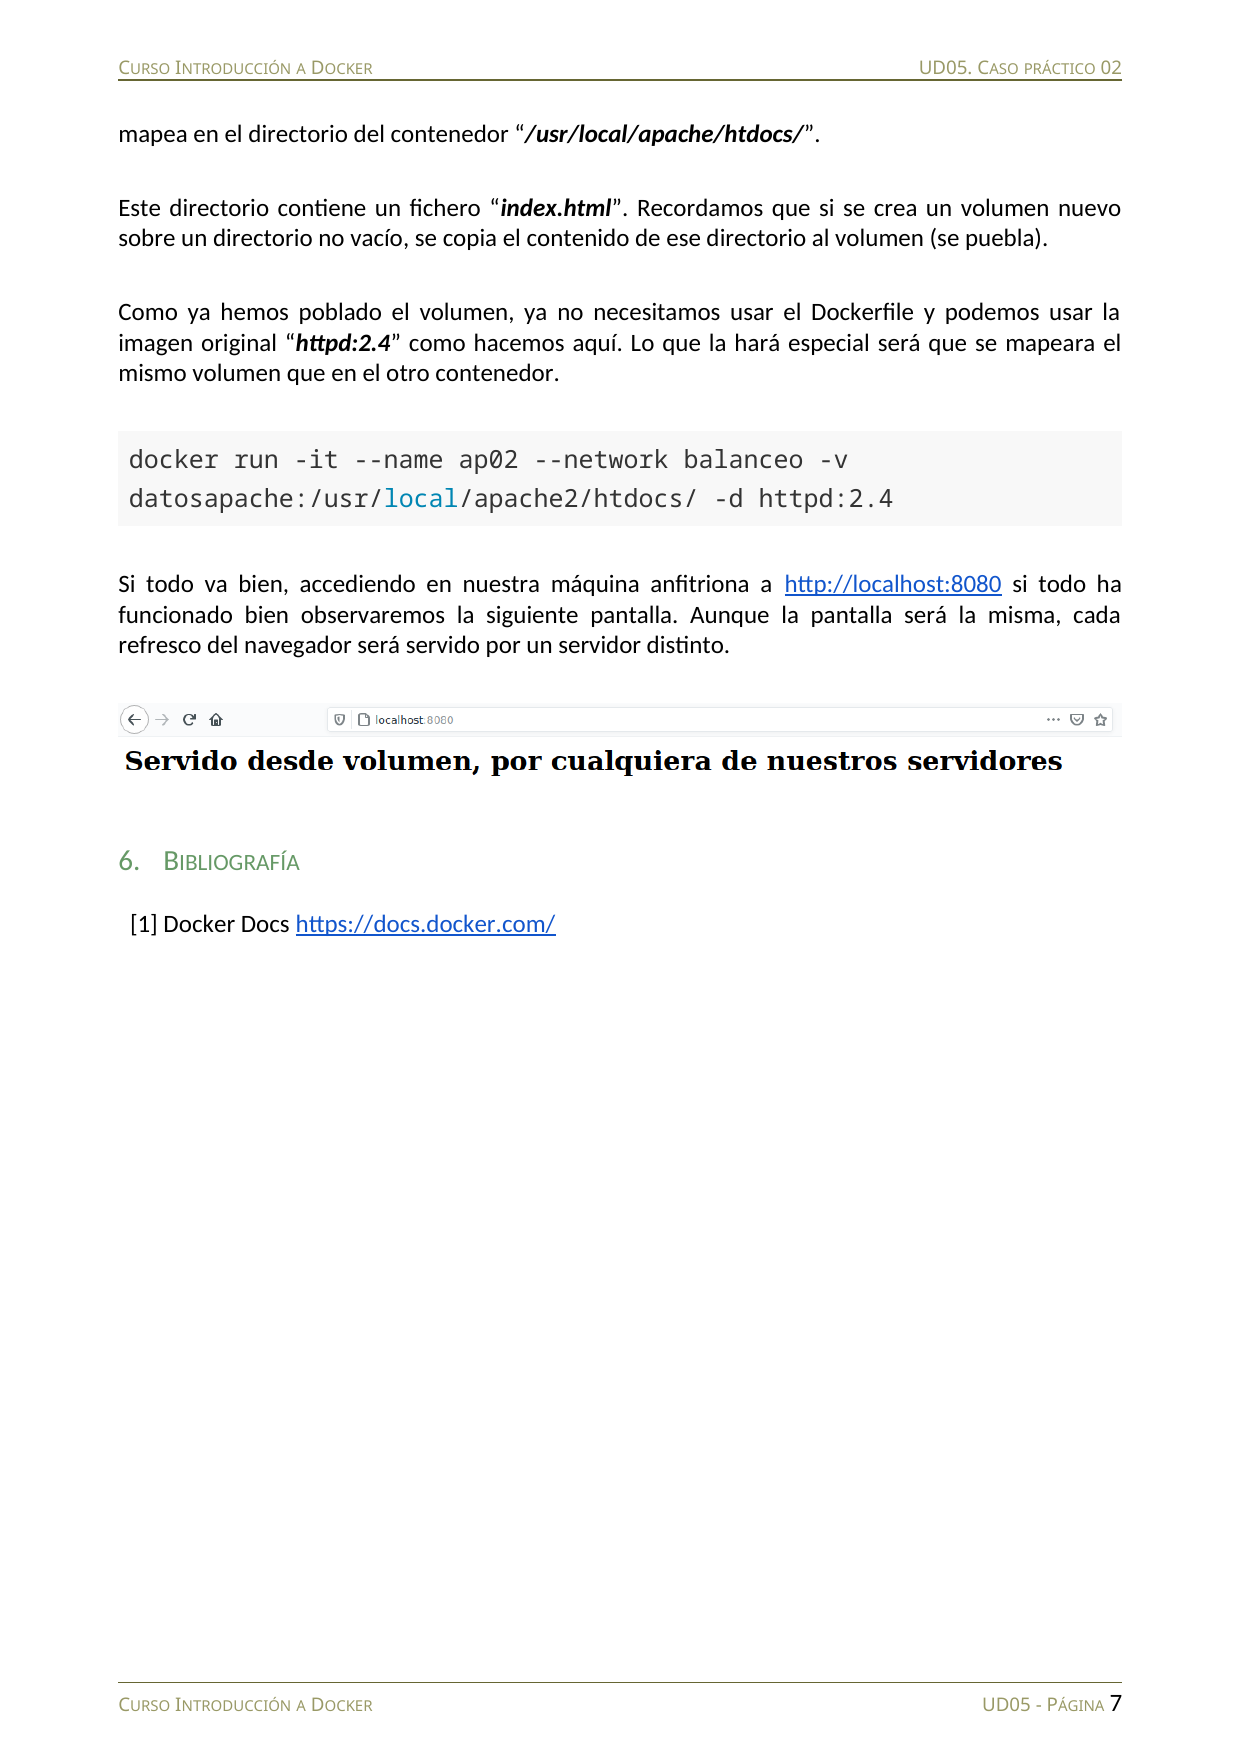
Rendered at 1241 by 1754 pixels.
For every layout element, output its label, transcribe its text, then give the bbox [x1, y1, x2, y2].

text mapea en el directorio del contenedor “/usr/local/apache/htdocs/”. [118, 118, 1122, 148]
text Este directorio contiene un fichero “index.html”. Recordamos que si se crea un volumen nuevo sobre un directorio no vacío, se copia el contenido de ese directorio al volumen (se puebla). [118, 192, 1122, 253]
text Como ya hemos poblado el volumen, ya no necesitamos usar el Dockerfile y podemos usar la imagen original “httpd:2.4” como hacemos aquí. Lo que la hará especial será que se mapeara el mismo volumen que en el otro contenedor. [118, 296, 1122, 388]
subtitle Bibliografía [118, 842, 1122, 878]
picture [118, 703, 1122, 781]
table_header docker run -it --name ap02 --network balanceo -v datosapache:/usr/local/apache2/htdocs/ -d httpd:2.4 [118, 431, 1122, 526]
text Si todo va bien, accediendo en nuestra máquina anfitriona a http://localhost:8080 si todo ha funcionado bien observaremos la siguiente pantalla. Aunque la pantalla será la misma, cada refresco del navegador será servido por un servidor distinto. [118, 568, 1122, 660]
text [1] Docker Docs https://docs.docker.com/ [118, 908, 1122, 938]
